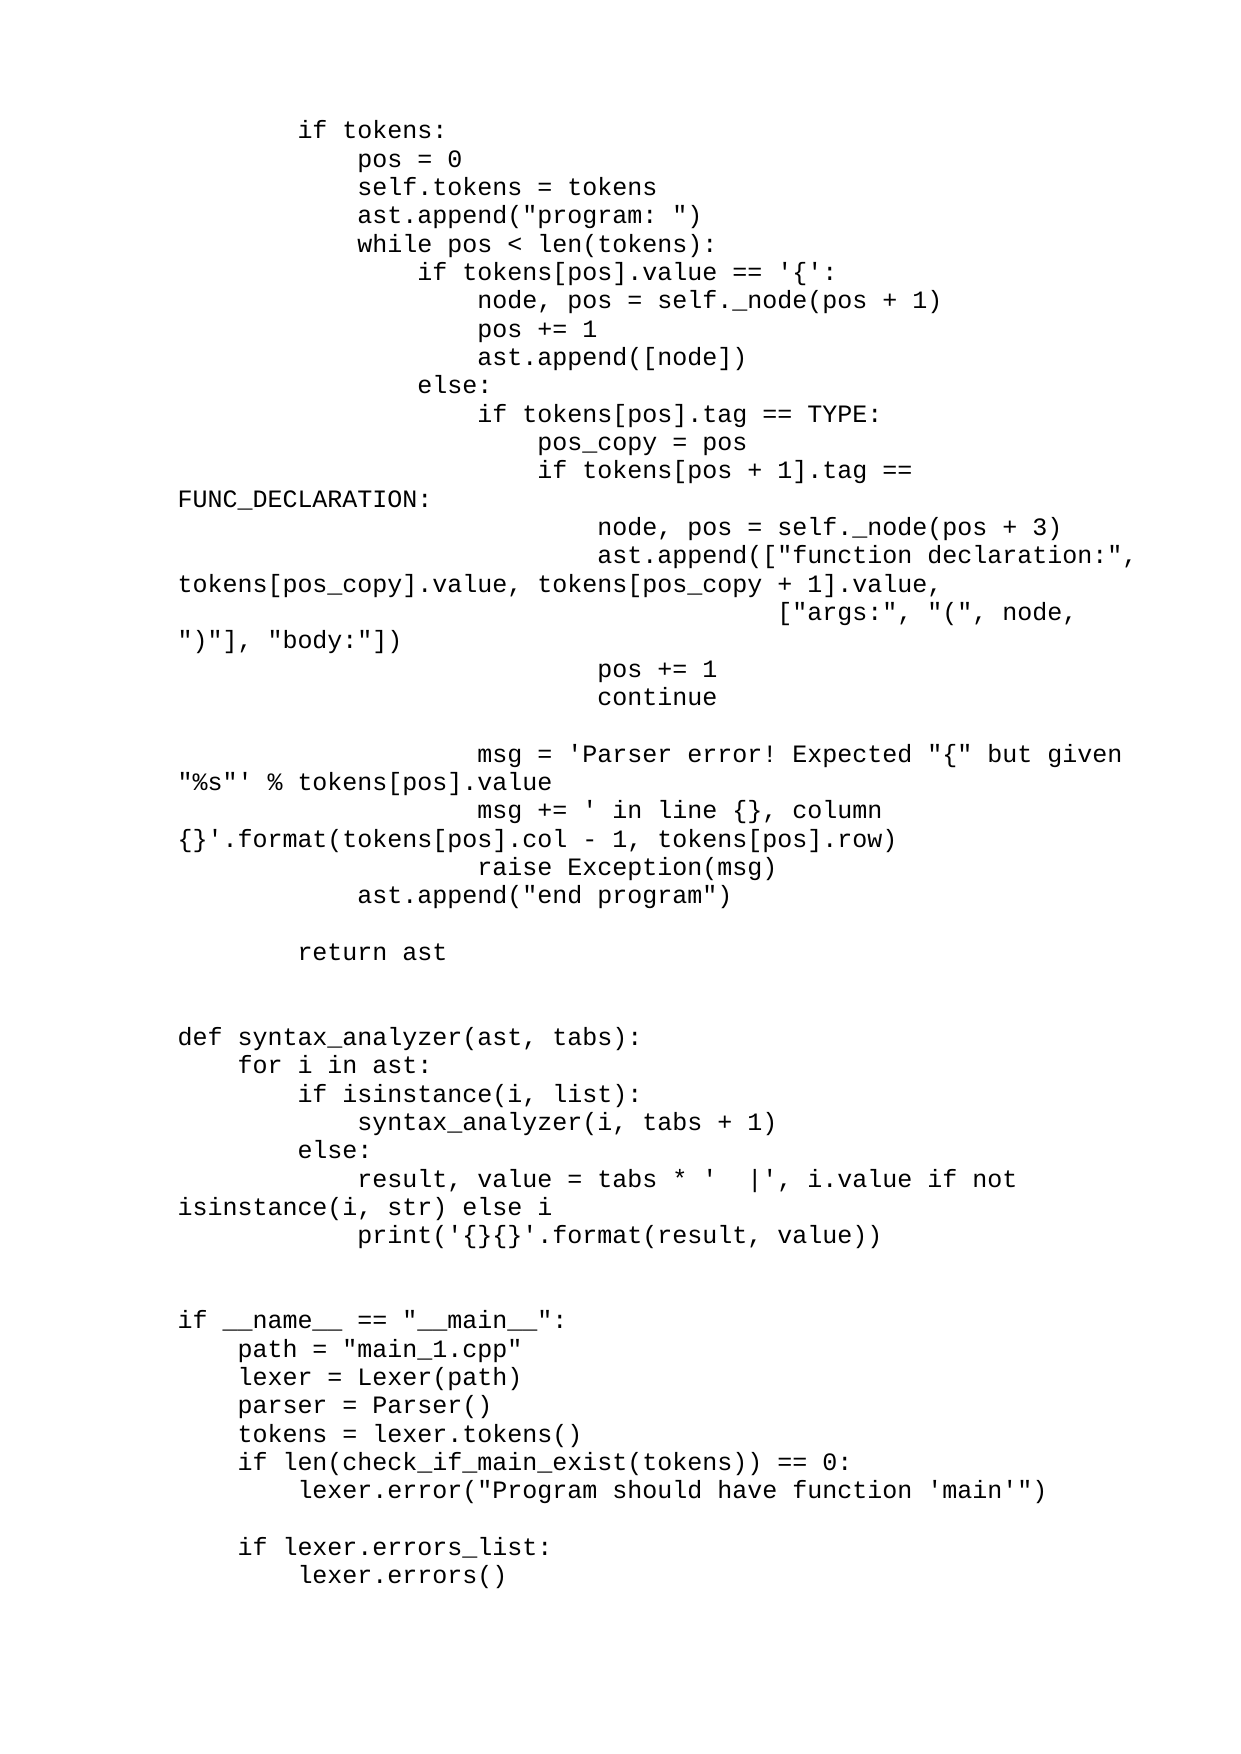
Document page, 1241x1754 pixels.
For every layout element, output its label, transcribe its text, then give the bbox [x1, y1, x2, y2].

text if tokens: pos = 0 self.tokens = tokens ast.append("program: ") while pos < len(tokens): if tokens[pos].value == '{': node, pos = self._node(pos + 1) pos += 1 ast.append([node]) else: if tokens[pos].tag == TYPE: pos_copy = pos if tokens[pos + 1].tag == FUNC_DECLARATION: node, pos = self._node(pos + 3) ast.append(["function declaration:", tokens[pos_copy].value, tokens[pos_copy + 1].value, ["args:", "(", node, ")"], "body:"]) pos += 1 continue msg = 'Parser error! Expected "{" but given "%s"' % tokens[pos].value msg += ' in line {}, column {}'.format(tokens[pos].col - 1, tokens[pos].row) raise Exception(msg) ast.append("end program") return ast [177, 118, 1152, 968]
text def syntax_analyzer(ast, tabs): for i in ast: if isinstance(i, list): syntax_analyzer(i, tabs + 1) else: result, value = tabs * ' |', i.value if not isinstance(i, str) else i print('{}{}'.format(result, value)) [177, 1025, 1152, 1251]
text if __name__ == "__main__": path = "main_1.cpp" lexer = Lexer(path) parser = Parser() tokens = lexer.tokens() if len(check_if_main_exist(tokens)) == 0: lexer.error("Program should have function 'main'") if lexer.errors_list: lexer.errors() [177, 1308, 1152, 1620]
